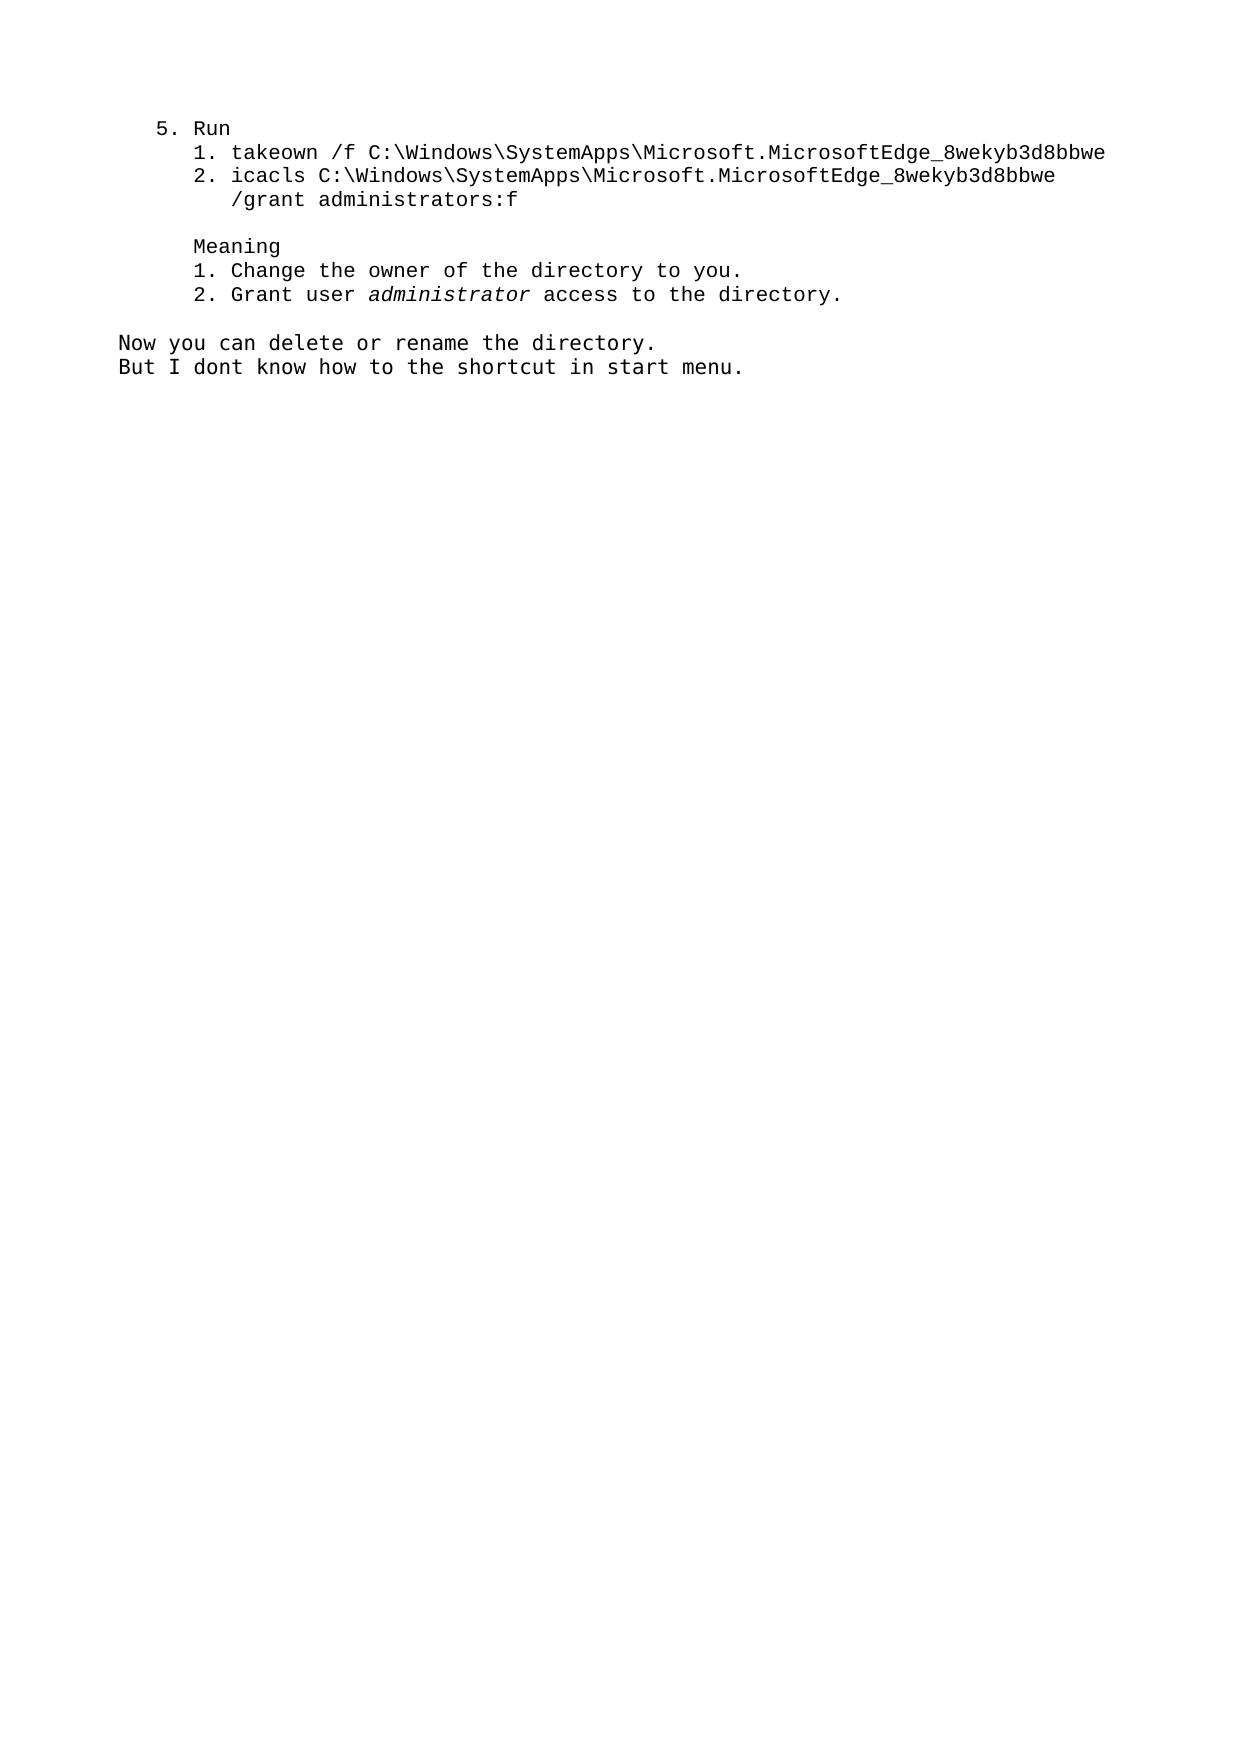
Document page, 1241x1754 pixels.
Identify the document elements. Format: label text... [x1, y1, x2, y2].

list icacls C:\Windows\SystemApps\Microsoft.MicrosoftEdge_8wekyb3d8bbwe /grant administrators:f [193, 165, 1122, 213]
list Grant user administrator access to the directory. [193, 284, 1122, 307]
text But I dont know how to the shortcut in start menu. [118, 355, 1122, 379]
list Run [156, 118, 1122, 142]
list Change the owner of the directory to you. [193, 260, 1122, 284]
list takeown /f C:\Windows\SystemApps\Microsoft.MicrosoftEdge_8wekyb3d8bbwe [193, 142, 1122, 165]
text Now you can delete or rename the directory. [118, 331, 1122, 355]
list Meaning [156, 236, 1122, 260]
